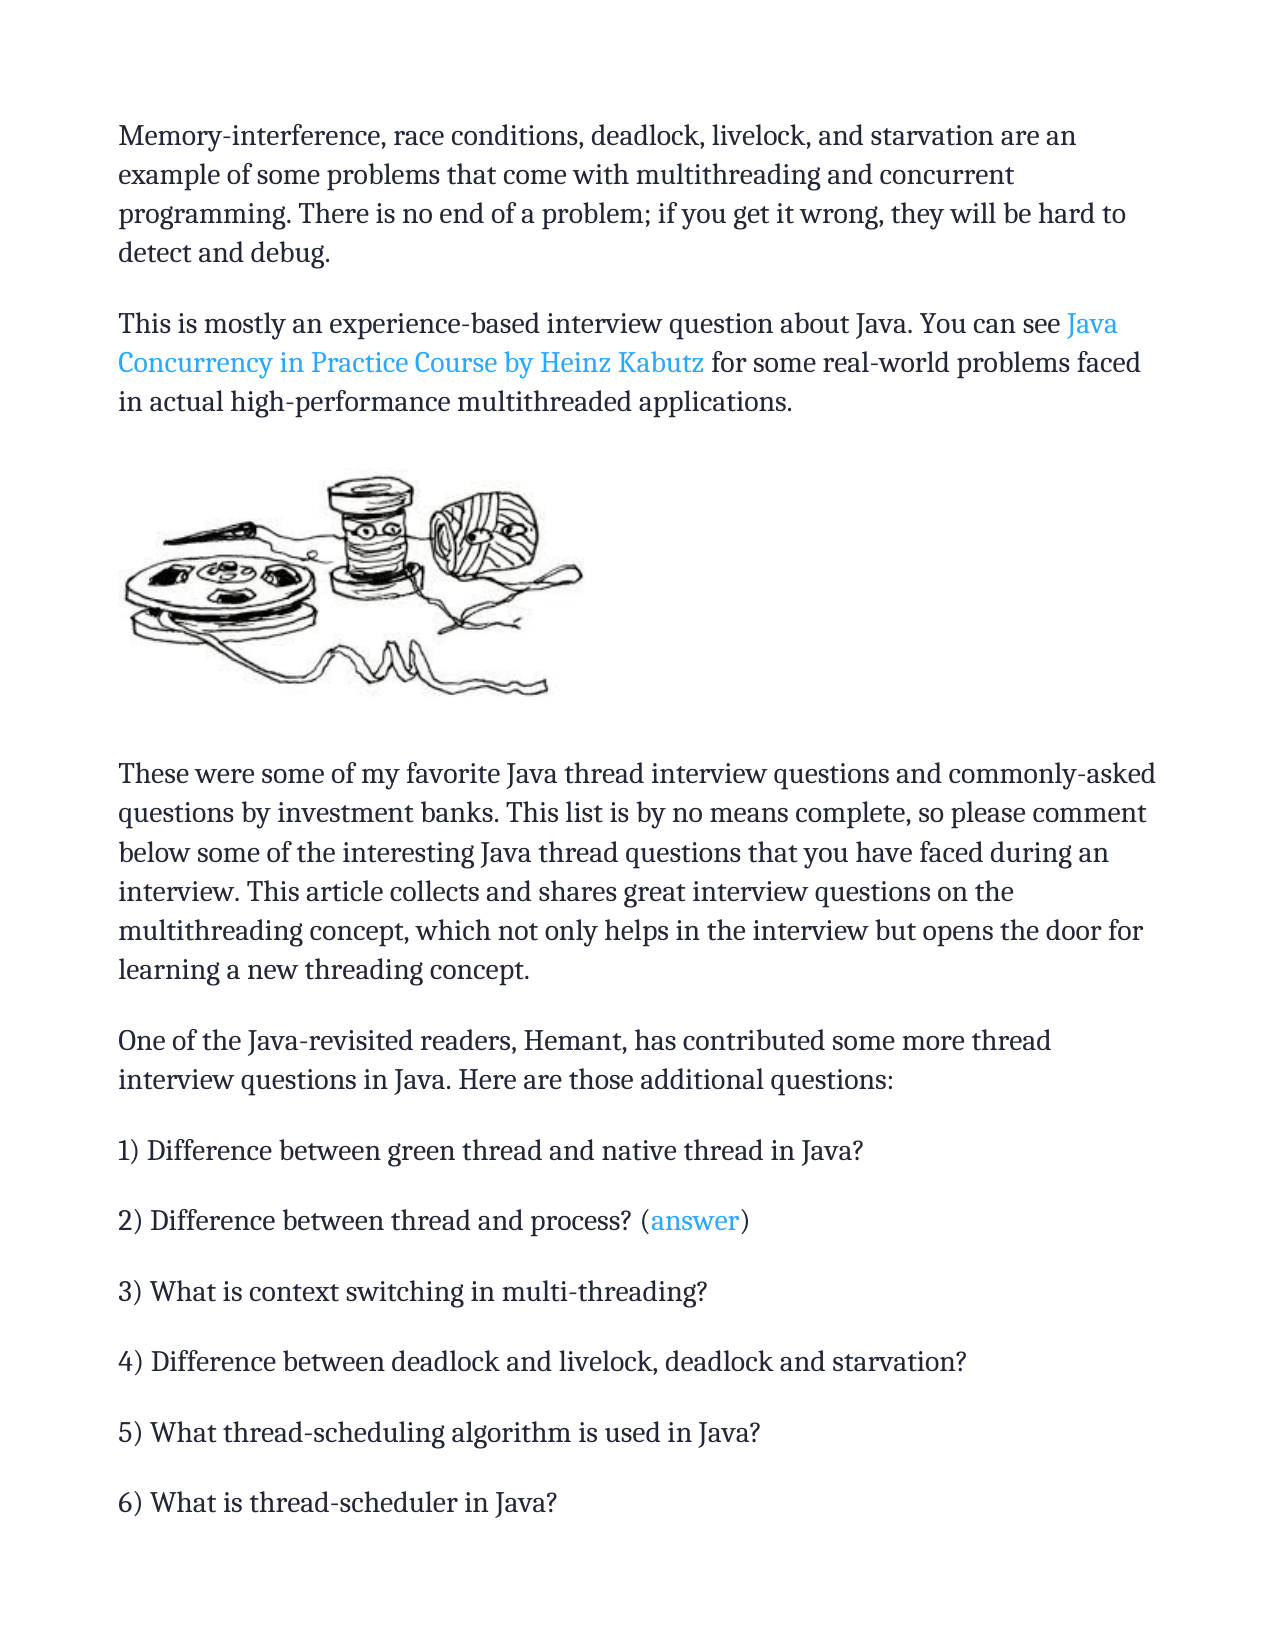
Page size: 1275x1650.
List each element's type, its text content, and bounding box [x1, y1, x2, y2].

text 1) Difference between green thread and native thread in Java? [118, 1133, 1157, 1167]
text These were some of my favorite Java thread interview questions and commonly-asked questions by investment banks. This list is by no means complete, so please comment below some of the interesting Java thread questions that you have faced during an interview. This article collects and shares great interview questions on the multithreading concept, which not only helps in the interview but opens the door for learning a new threading concept. [118, 757, 1157, 987]
text 5) What thread-scheduling algorithm is used in Java? [118, 1415, 1157, 1449]
text 4) Difference between deadlock and livelock, deadlock and starvation? [118, 1345, 1157, 1379]
text Memory-interference, race conditions, deadlock, livelock, and starvation are an example of some problems that come with multithreading and concurrent programming. There is no end of a problem; if you get it wrong, they will be hard to detect and debug. [118, 118, 1157, 270]
text One of the Java-revisited readers, Hemant, has contributed some more thread interview questions in Java. Here are those additional questions: [118, 1023, 1157, 1097]
text 6) What is thread-scheduler in Java? [118, 1486, 1157, 1520]
text 2) Difference between thread and process? (answer) [118, 1204, 1157, 1238]
picture [118, 455, 589, 722]
text 3) What is context switching in multi-threading? [118, 1274, 1157, 1308]
text This is mostly an experience-based interview question about Java. You can see Java Concurrency in Practice Course by Heinz Kabutz for some real-world problems faced in actual high-performance multithreaded applications. [118, 306, 1157, 419]
